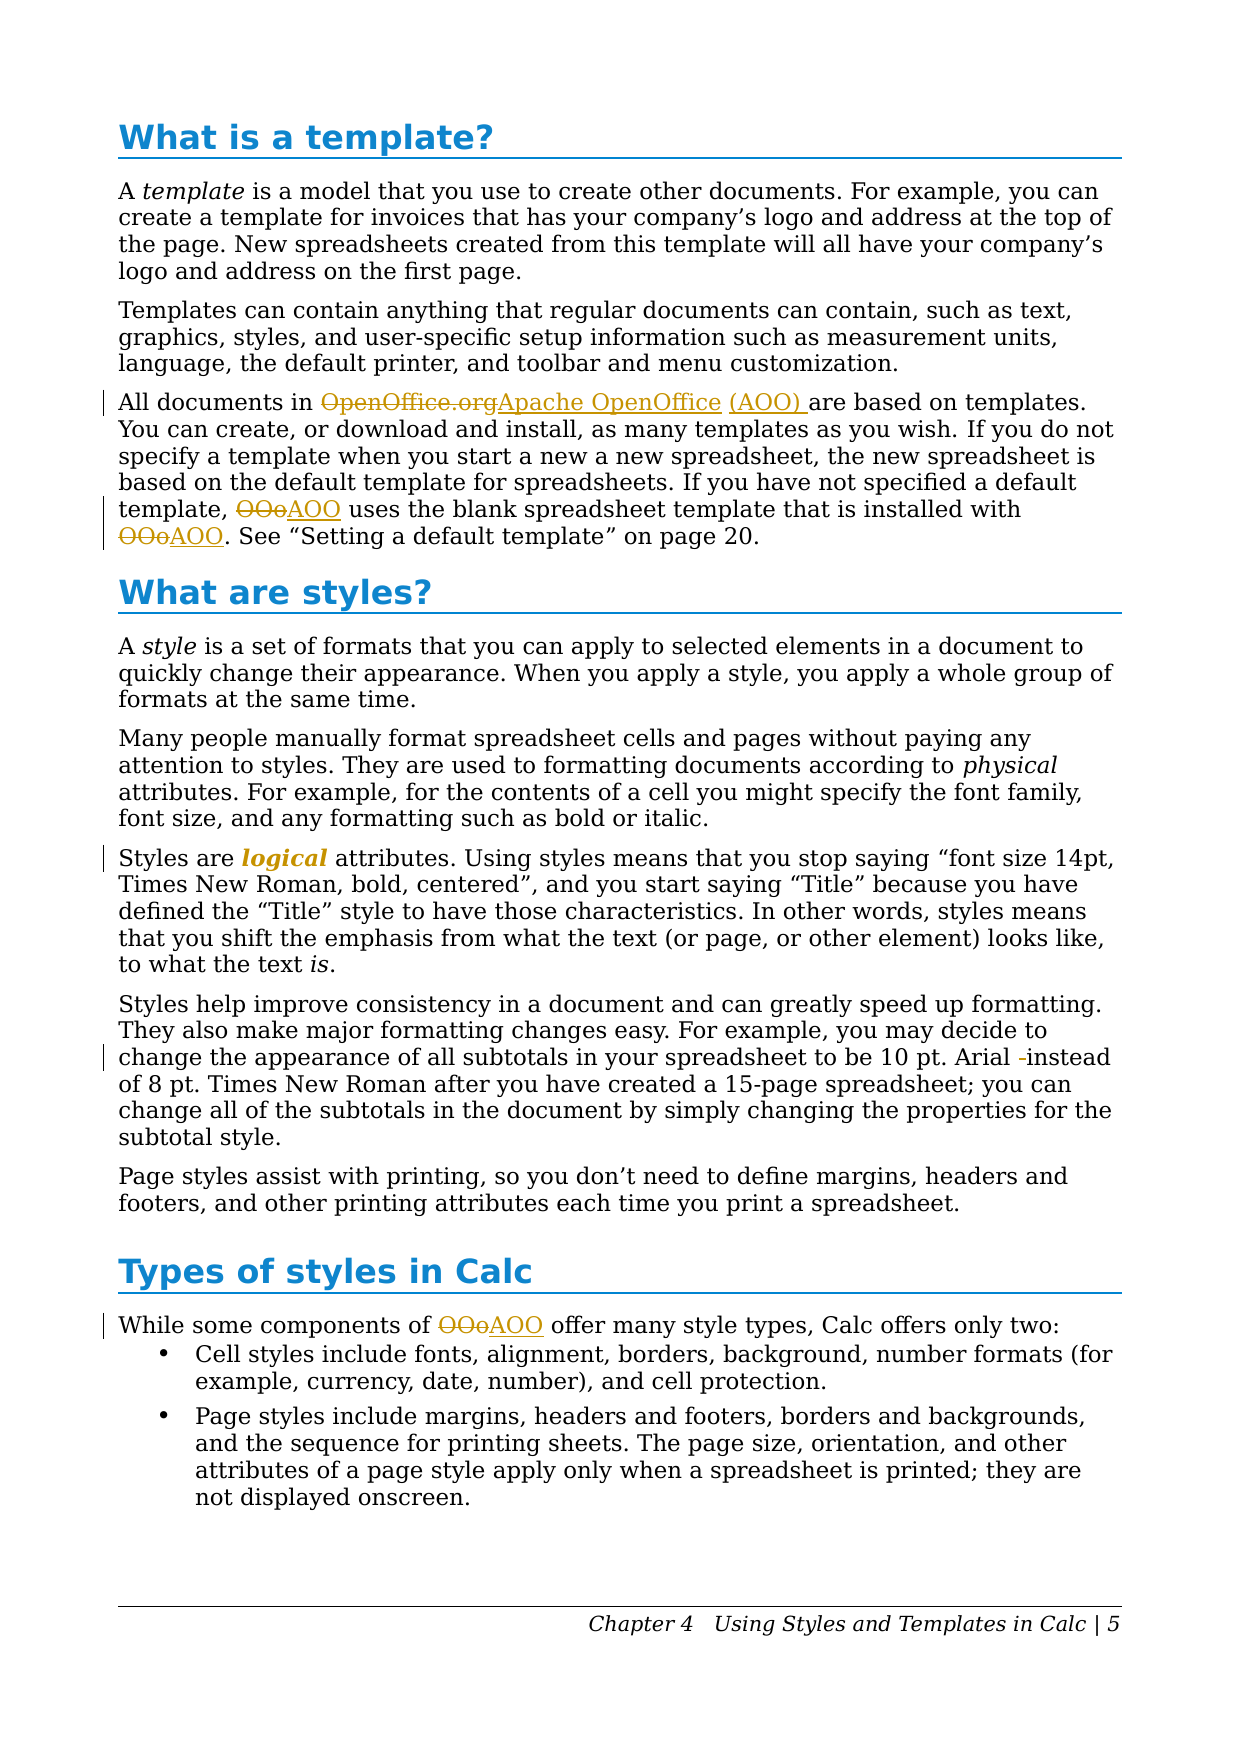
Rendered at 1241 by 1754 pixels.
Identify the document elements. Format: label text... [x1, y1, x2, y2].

text Many people manually format spreadsheet cells and pages without paying any attention to styles. They are used to formatting documents according to physical attributes. For example, for the contents of a cell you might specify the font family, font size, and any formatting such as bold or italic. [118, 726, 1122, 832]
subtitle What are styles? [118, 573, 1122, 612]
text All documents in Apache OpenOffice (AOO) are based on templates. You can create, or download and install, as many templates as you wish. If you do not specify a template when you start a new a new spreadsheet, the new spreadsheet is based on the default template for spreadsheets. If you have not specified a default template, AOO uses the blank spreadsheet template that is installed with AOO. See “Setting a default template” on page 20. [118, 389, 1122, 549]
text Page styles assist with printing, so you don’t need to define margins, headers and footers, and other printing attributes each time you print a spreadsheet. [118, 1163, 1122, 1217]
subtitle Types of styles in Calc [118, 1253, 1122, 1292]
text Styles help improve consistency in a document and can greatly speed up formatting. They also make major formatting changes easy. For example, you may decide to change the appearance of all subtotals in your spreadsheet to be 10 pt. Arial instead of 8 pt. Times New Roman after you have created a 15-page spreadsheet; you can change all of the subtotals in the document by simply changing the properties for the subtotal style. [118, 991, 1122, 1151]
text Styles are logical attributes. Using styles means that you stop saying “font size 14pt, Times New Roman, bold, centered”, and you start saying “Title” because you have defined the “Title” style to have those characteristics. In other words, styles means that you shift the emphasis from what the text (or page, or other element) looks like, to what the text is. [118, 845, 1122, 978]
list Page styles include margins, headers and footers, borders and backgrounds, and the sequence for printing sheets. The page size, orientation, and other attributes of a page style apply only when a spreadsheet is printed; they are not displayed onscreen. [156, 1401, 1122, 1511]
list Cell styles include fonts, alignment, borders, background, number formats (for example, currency, date, number), and cell protection. [156, 1339, 1122, 1395]
text A style is a set of formats that you can apply to selected elements in a document to quickly change their appearance. When you apply a style, you apply a whole group of formats at the same time. [118, 633, 1122, 713]
text While some components of AOO offer many style types, Calc offers only two: [118, 1313, 1122, 1339]
text Templates can contain anything that regular documents can contain, such as text, graphics, styles, and user-specific setup information such as measurement units, language, the default printer, and toolbar and menu customization. [118, 297, 1122, 377]
subtitle What is a template? [118, 118, 1122, 157]
text A template is a model that you use to create other documents. For example, you can create a template for invoices that has your company’s logo and address at the top of the page. New spreadsheets created from this template will all have your company’s logo and address on the first page. [118, 178, 1122, 284]
